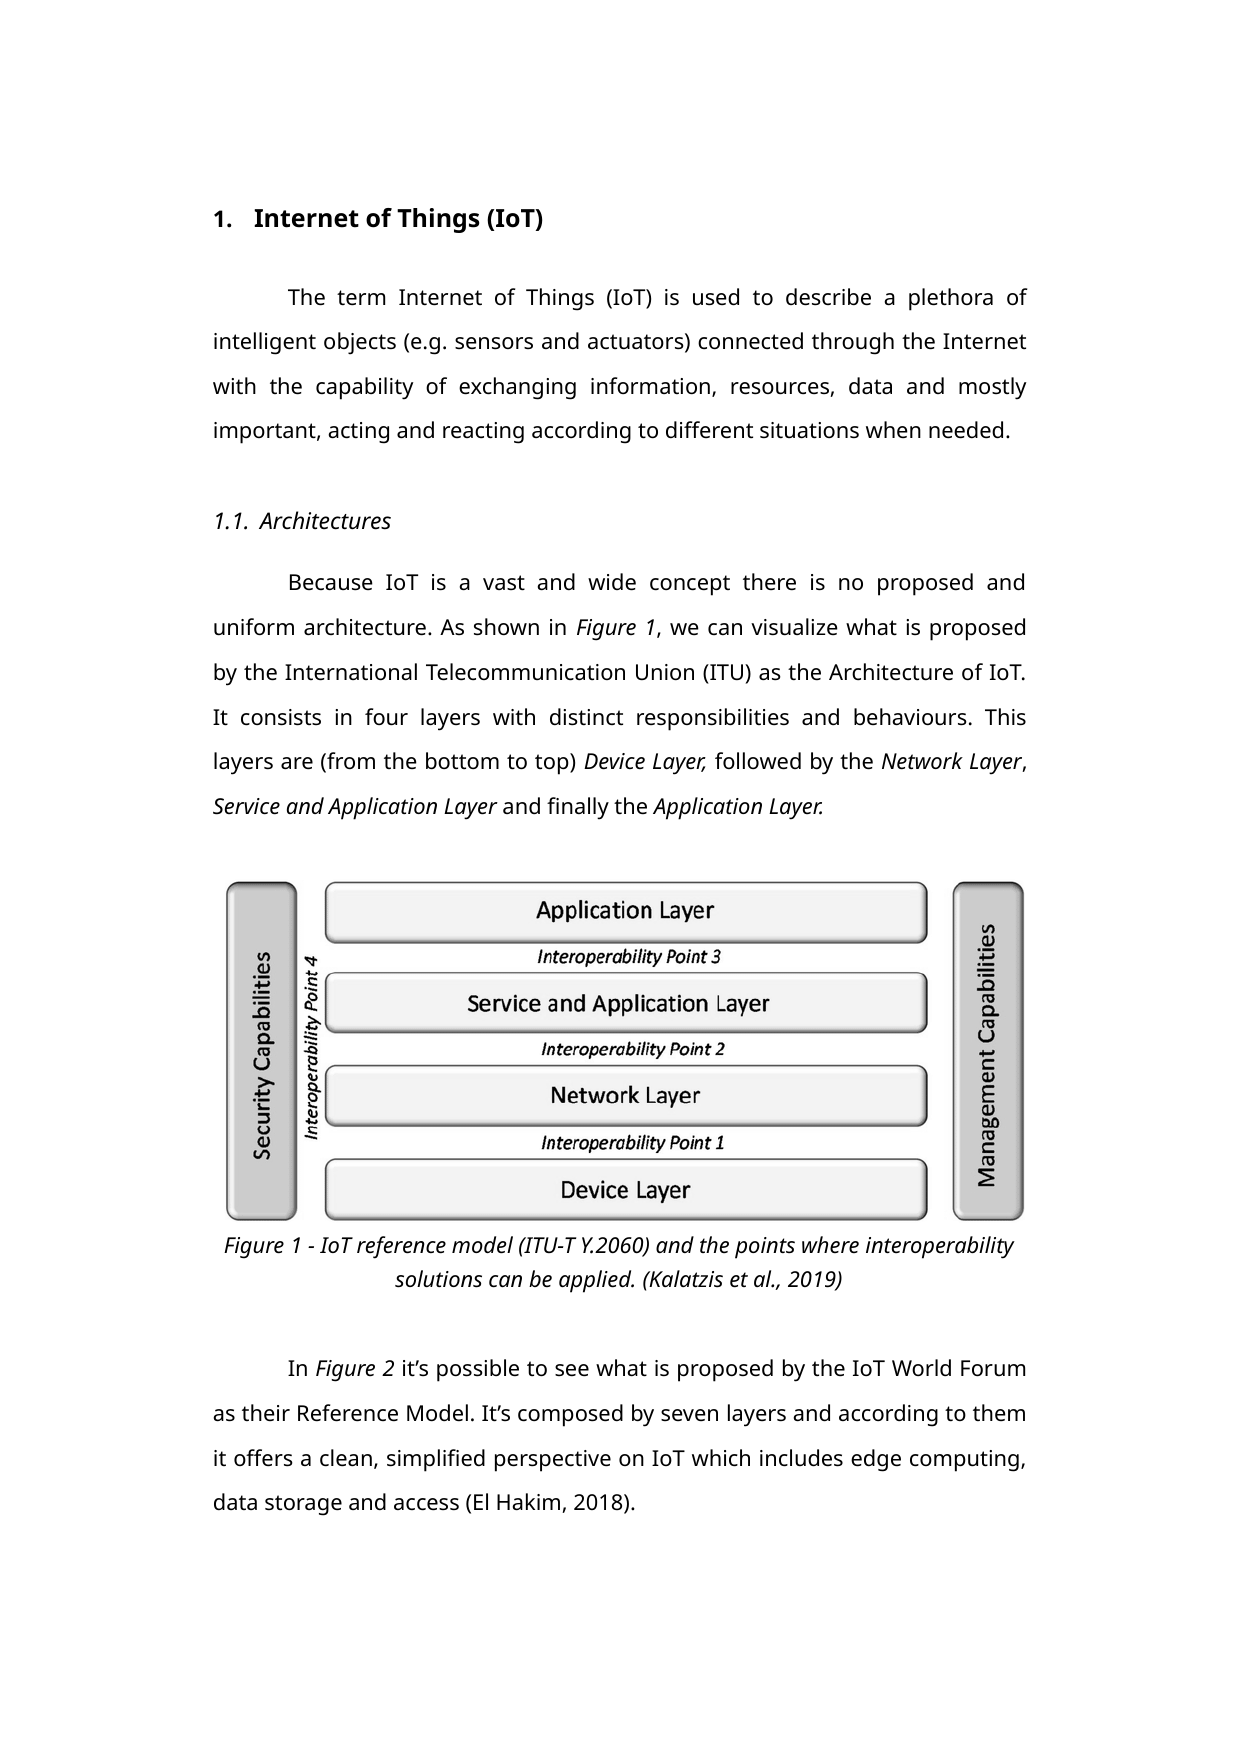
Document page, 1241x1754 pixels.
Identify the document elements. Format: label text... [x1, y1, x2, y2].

title Architectures [213, 505, 1028, 536]
text Figure 1 - IoT reference model (ITU-T Y.2060) and the points where interoperability solutions can be applied. (Kalatzis et al., 2019) [215, 1226, 1025, 1294]
text Because IoT is a vast and wide concept there is no proposed and uniform architecture. As shown in Figure 1, we can visualize what is proposed by the International Telecommunication Union (ITU) as the Architecture of IoT. It consists in four layers with distinct responsibilities and behaviours. This layers are (from the bottom to top) Device Layer, followed by the Network Layer, Service and Application Layer and finally the Application Layer. [213, 567, 1028, 821]
title Internet of Things (IoT) [213, 201, 1028, 235]
text In Figure 2 it’s possible to see what is proposed by the IoT World Forum as their Reference Model. It’s composed by seven layers and according to them it offers a clean, simplified perspective on IoT which includes edge computing, data storage and access (El Hakim, 2018). [213, 1353, 1028, 1517]
text The term Internet of Things (IoT) is used to describe a plethora of intelligent objects (e.g. sensors and actuators) connected through the Internet with the capability of exchanging information, resources, data and mostly important, acting and reacting according to different situations when needed. [213, 281, 1028, 445]
